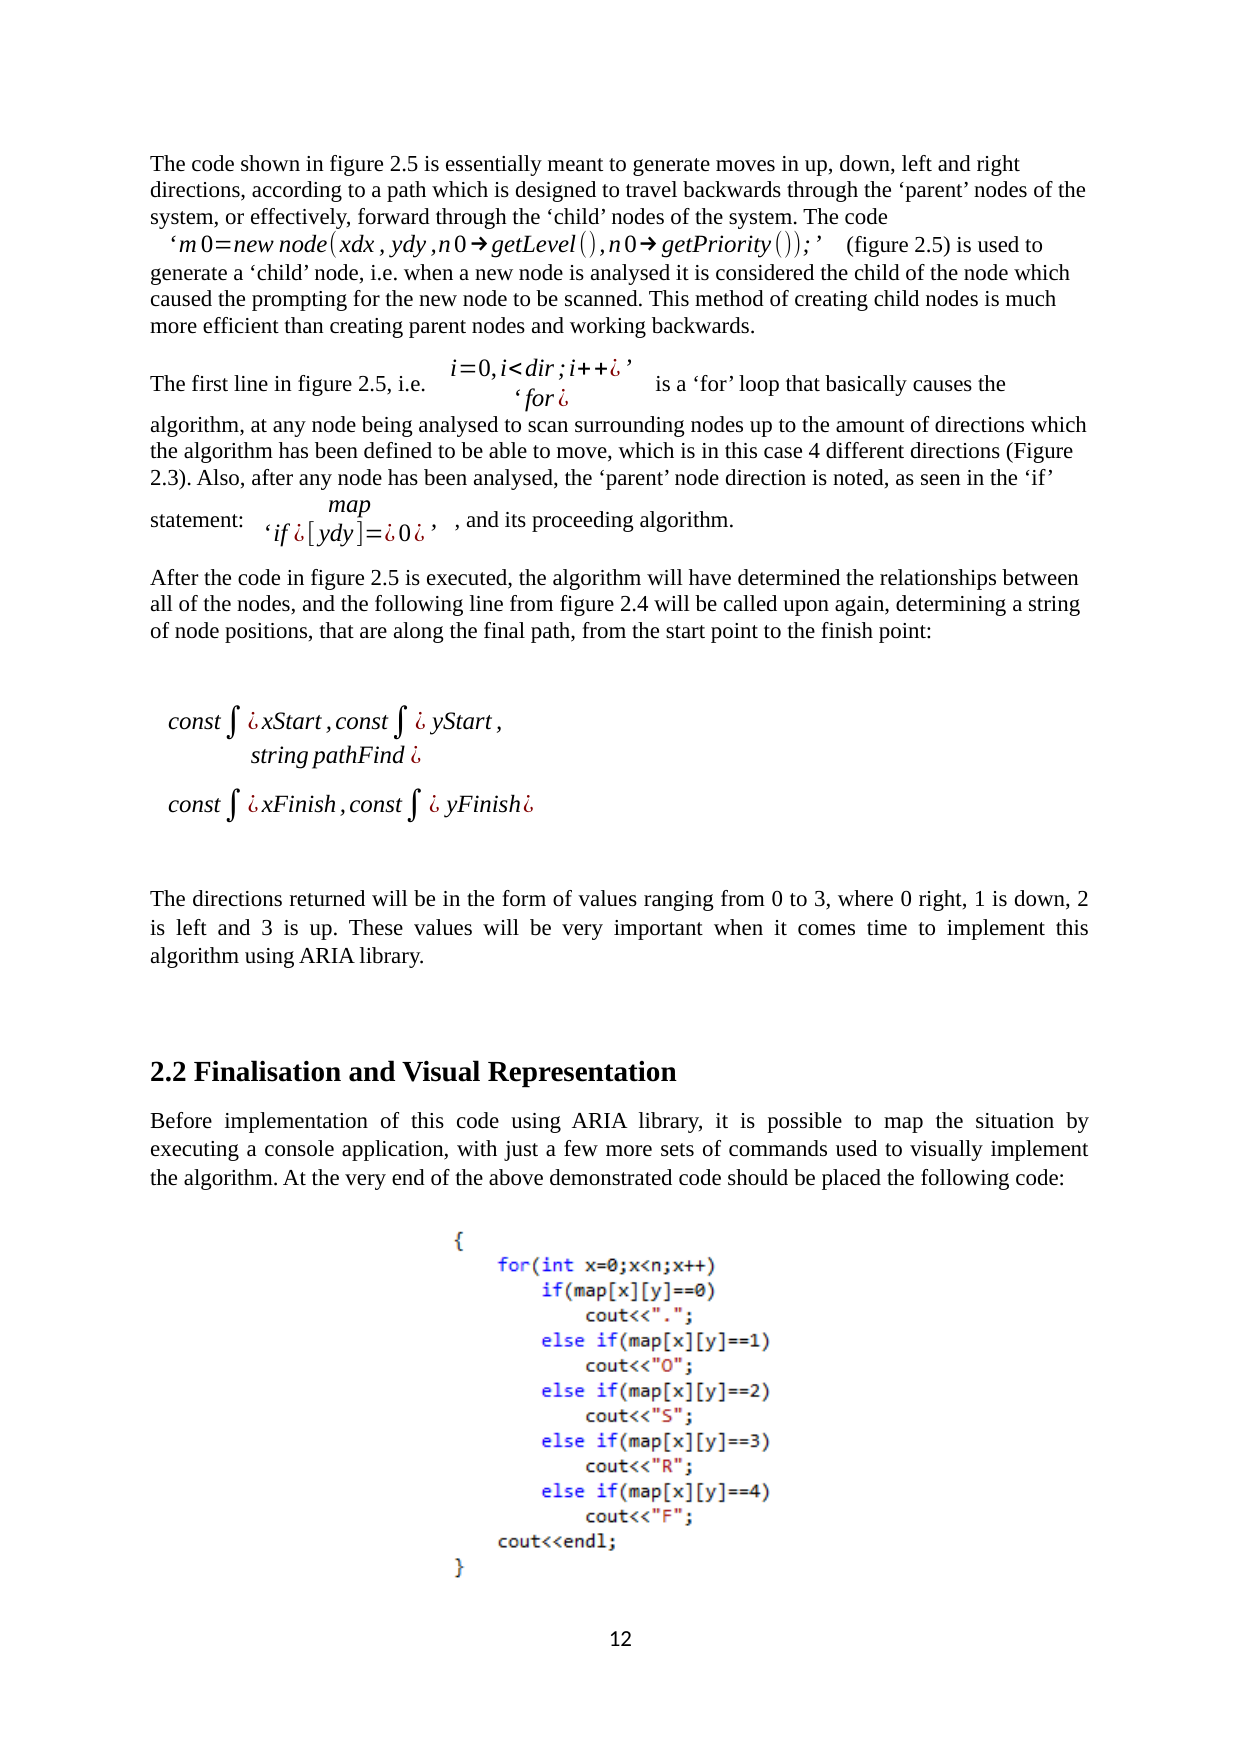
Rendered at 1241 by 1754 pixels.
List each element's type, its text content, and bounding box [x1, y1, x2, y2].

picture [435, 1227, 804, 1582]
text Before implementation of this code using ARIA library, it is possible to map the situation by executing a console application, with just a few more sets of commands used to visually implement the algorithm. At the very end of the above demonstrated code should be placed the following code: [150, 1107, 1090, 1190]
text The directions returned will be in the form of values ranging from 0 to 3, where 0 right, 1 is down, 2 is left and 3 is up. These values will be very important when it comes time to implement this algorithm using ARIA library. [150, 885, 1090, 968]
text The code shown in figure 2.5 is essentially meant to generate moves in up, down, left and right directions, according to a path which is designed to travel backwards through the ‘parent’ nodes of the system, or effectively, forward through the ‘child’ nodes of the system. The code (figure 2.5) is used to generate a ‘child’ node, i.e. when a new node is analysed it is considered the child of the node which caused the prompting for the new node to be scanned. This method of creating child nodes is much more efficient than creating parent nodes and working backwards. [150, 150, 1090, 338]
text The first line in figure 2.5, i.e. is a ‘for’ loop that basically causes the algorithm, at any node being analysed to scan surrounding nodes up to the amount of directions which the algorithm has been defined to be able to move, which is in this case 4 different directions (Figure 2.3). Also, after any node has been analysed, the ‘parent’ node direction is noted, as seen in the ‘if’ statement:, and its proceeding algorithm. [150, 355, 1090, 547]
text 2.2 Finalisation and Visual Representation [150, 1054, 1090, 1087]
text After the code in figure 2.5 is executed, the algorithm will have determined the relationships between all of the nodes, and the following line from figure 2.4 will be called upon again, determining a string of node positions, that are along the final path, from the start point to the finish point: [150, 564, 1090, 643]
